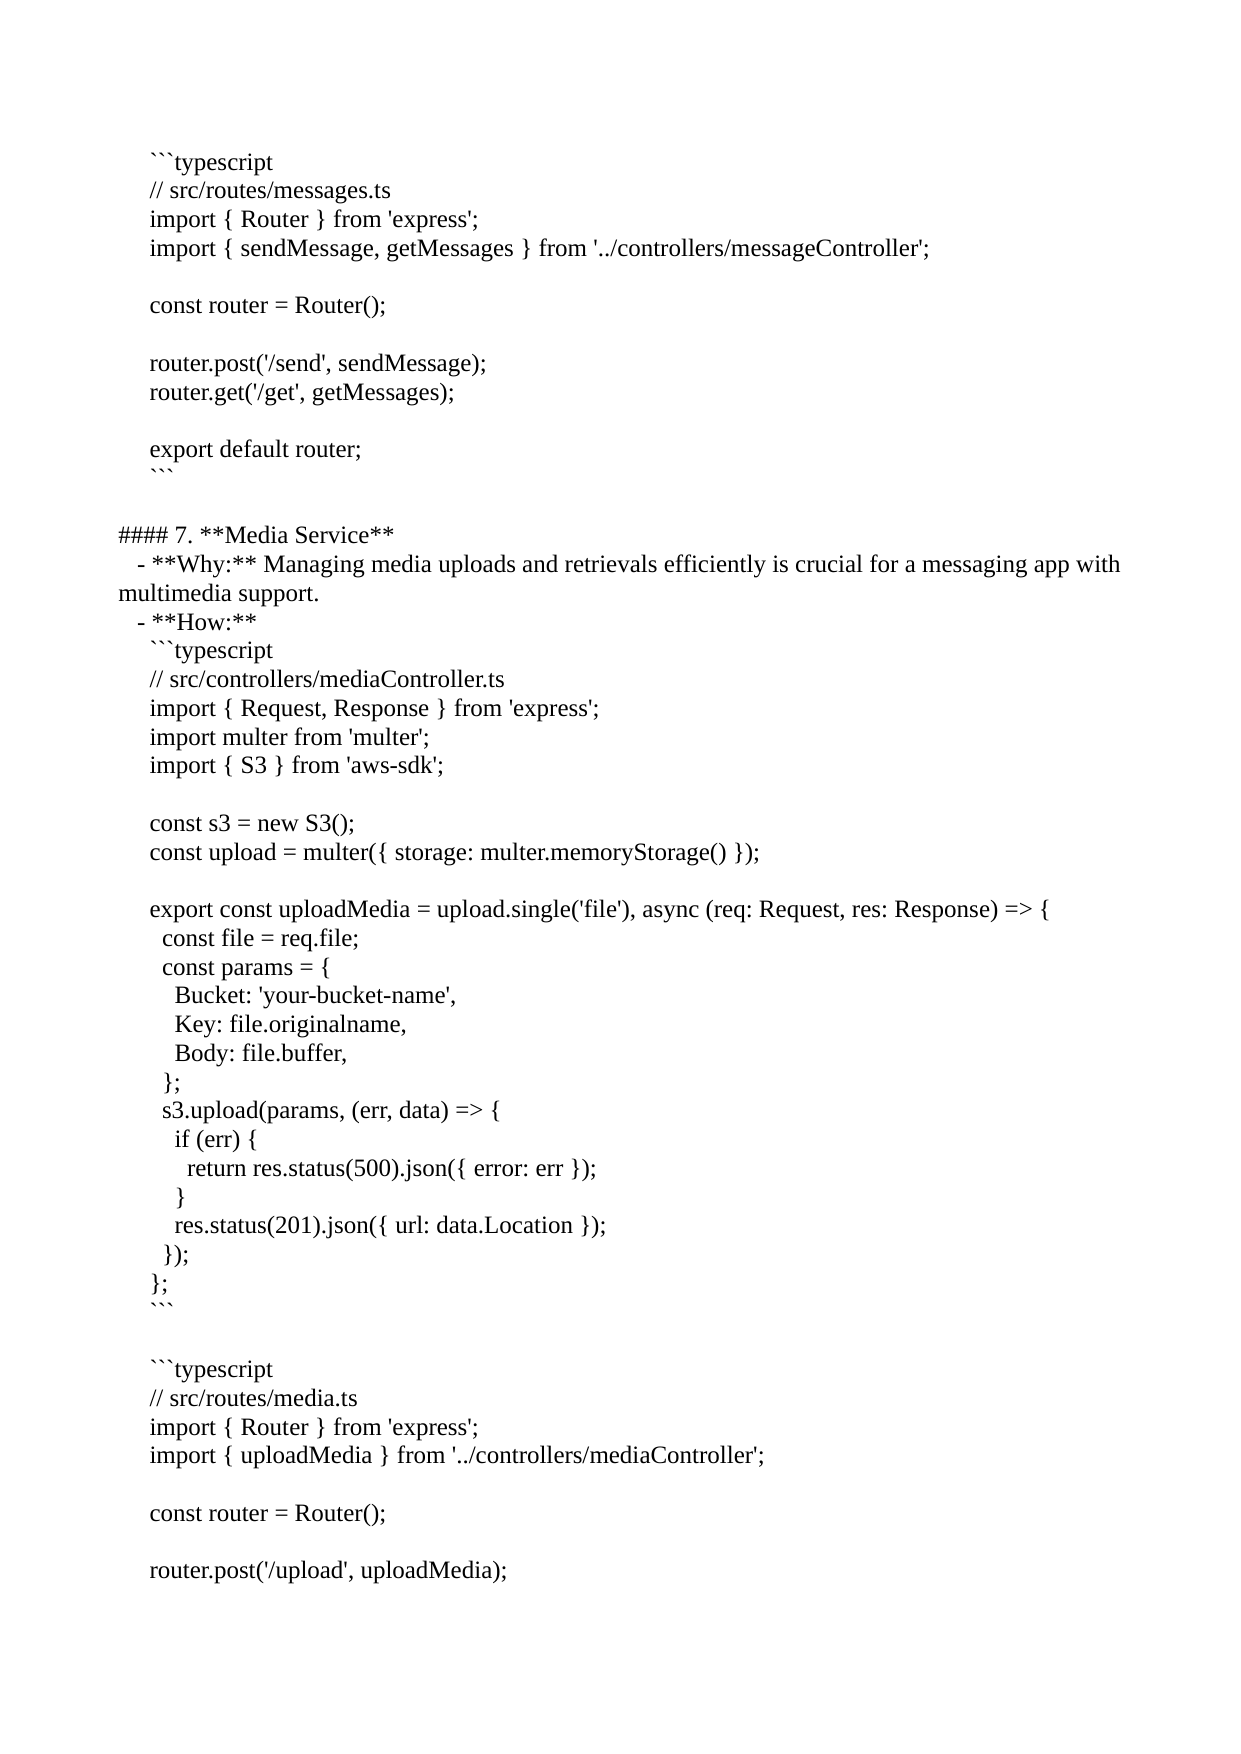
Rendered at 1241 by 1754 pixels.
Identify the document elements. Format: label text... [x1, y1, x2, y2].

text // src/routes/messages.ts [118, 176, 1122, 204]
text return res.status(500).json({ error: err }); [118, 1153, 1122, 1182]
text import { Request, Response } from 'express'; [118, 693, 1122, 722]
text Key: file.originalname, [118, 1009, 1122, 1038]
text Body: file.buffer, [118, 1038, 1122, 1067]
text ```typescript [118, 1354, 1122, 1383]
text router.post('/send', sendMessage); [118, 348, 1122, 377]
text import { uploadMedia } from '../controllers/mediaController'; [118, 1441, 1122, 1469]
text }); [118, 1239, 1122, 1268]
text Bucket: 'your-bucket-name', [118, 981, 1122, 1009]
text const router = Router(); [118, 1498, 1122, 1527]
text } [118, 1182, 1122, 1211]
text ```typescript [118, 636, 1122, 664]
text }; [118, 1268, 1122, 1297]
text router.get('/get', getMessages); [118, 377, 1122, 406]
text #### 7. **Media Service** [118, 521, 1122, 549]
text router.post('/upload', uploadMedia); [118, 1556, 1122, 1584]
text const s3 = new S3(); [118, 808, 1122, 837]
text export default router; [118, 434, 1122, 463]
text export const uploadMedia = upload.single('file'), async (req: Request, res: Response) => { [118, 894, 1122, 923]
text const router = Router(); [118, 291, 1122, 319]
text import { Router } from 'express'; [118, 1412, 1122, 1441]
text ``` [118, 1297, 1122, 1326]
text const file = req.file; [118, 923, 1122, 952]
text if (err) { [118, 1124, 1122, 1153]
text // src/routes/media.ts [118, 1383, 1122, 1412]
text import multer from 'multer'; [118, 722, 1122, 751]
text const params = { [118, 952, 1122, 981]
text ``` [118, 463, 1122, 492]
text const upload = multer({ storage: multer.memoryStorage() }); [118, 837, 1122, 866]
text - **How:** [118, 607, 1122, 636]
text import { Router } from 'express'; [118, 204, 1122, 233]
text res.status(201).json({ url: data.Location }); [118, 1211, 1122, 1239]
text }; [118, 1067, 1122, 1096]
text ```typescript [118, 147, 1122, 176]
text // src/controllers/mediaController.ts [118, 664, 1122, 693]
text s3.upload(params, (err, data) => { [118, 1096, 1122, 1124]
text - **Why:** Managing media uploads and retrievals efficiently is crucial for a messaging app with multimedia support. [118, 549, 1122, 607]
text import { sendMessage, getMessages } from '../controllers/messageController'; [118, 233, 1122, 262]
text import { S3 } from 'aws-sdk'; [118, 751, 1122, 779]
